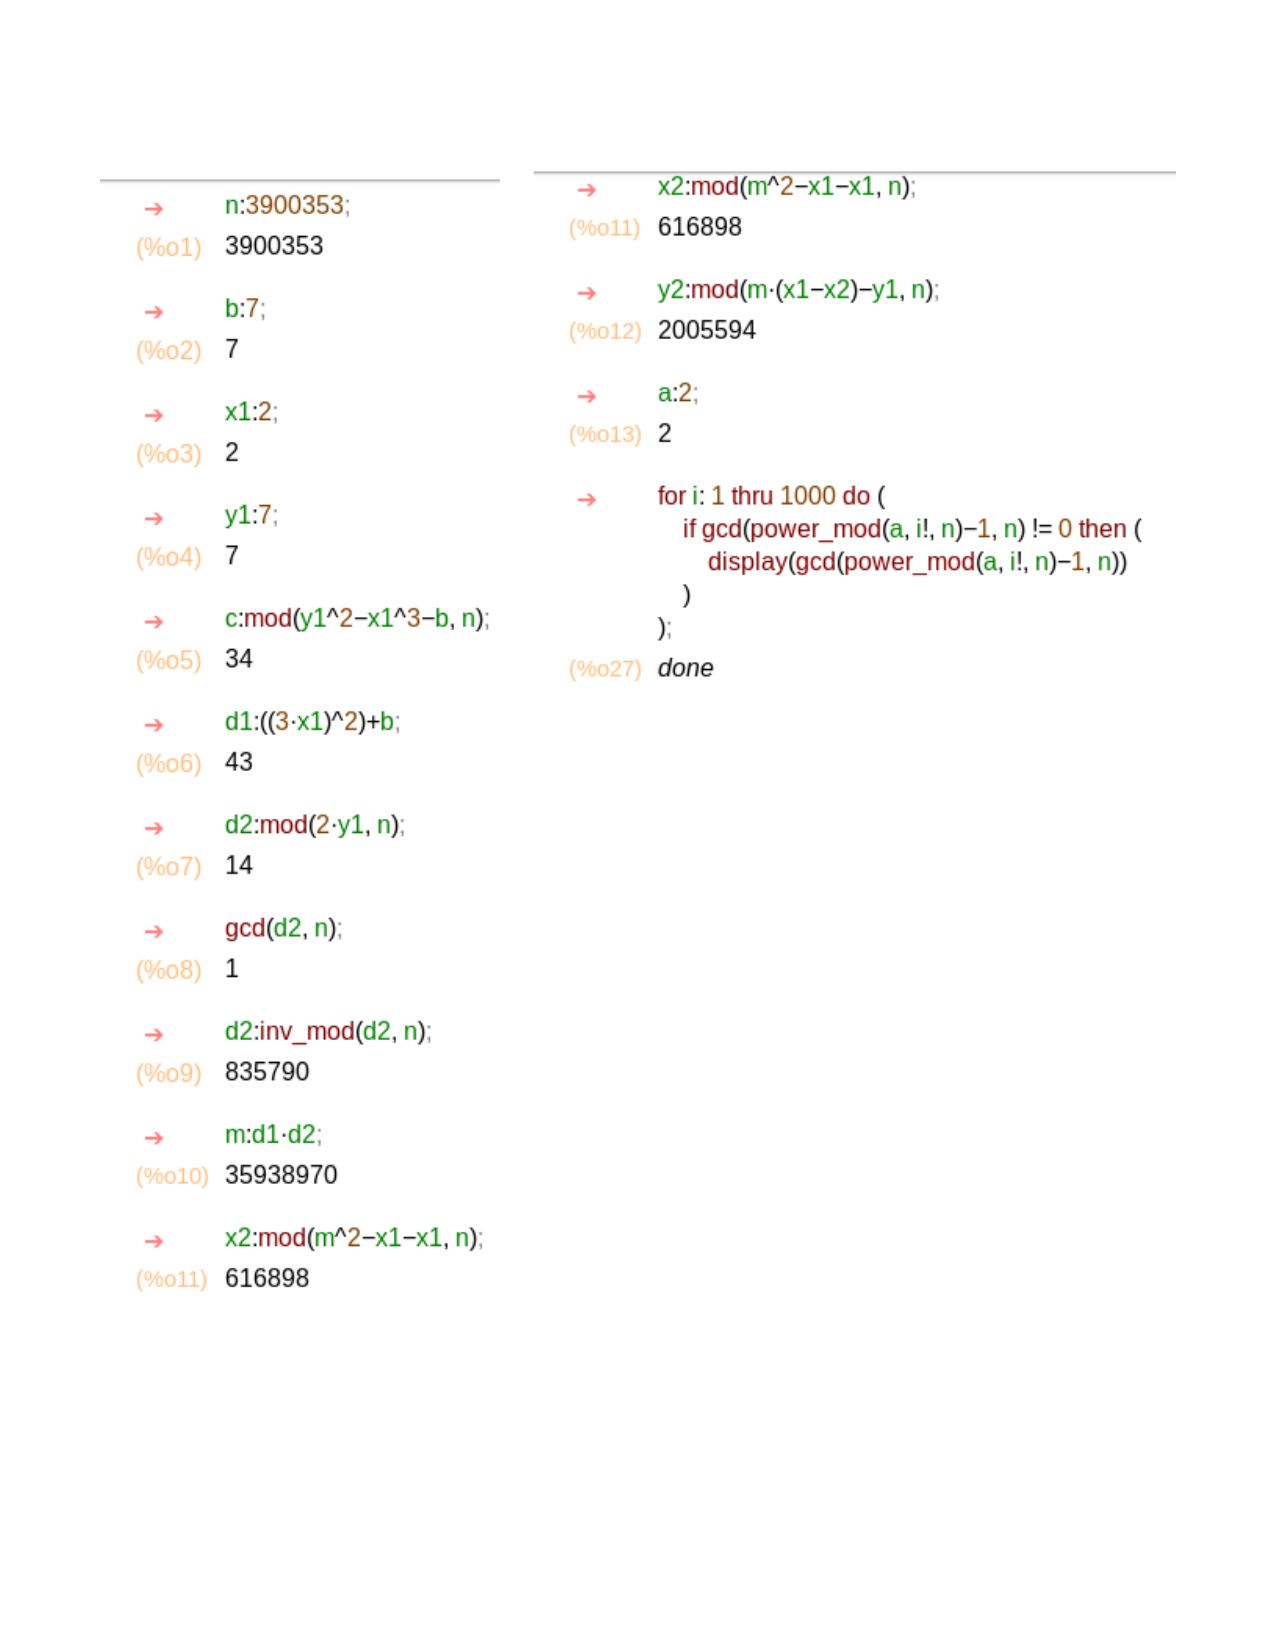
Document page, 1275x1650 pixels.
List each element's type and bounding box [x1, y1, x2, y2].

picture [100, 176, 501, 1295]
picture [533, 167, 1176, 694]
